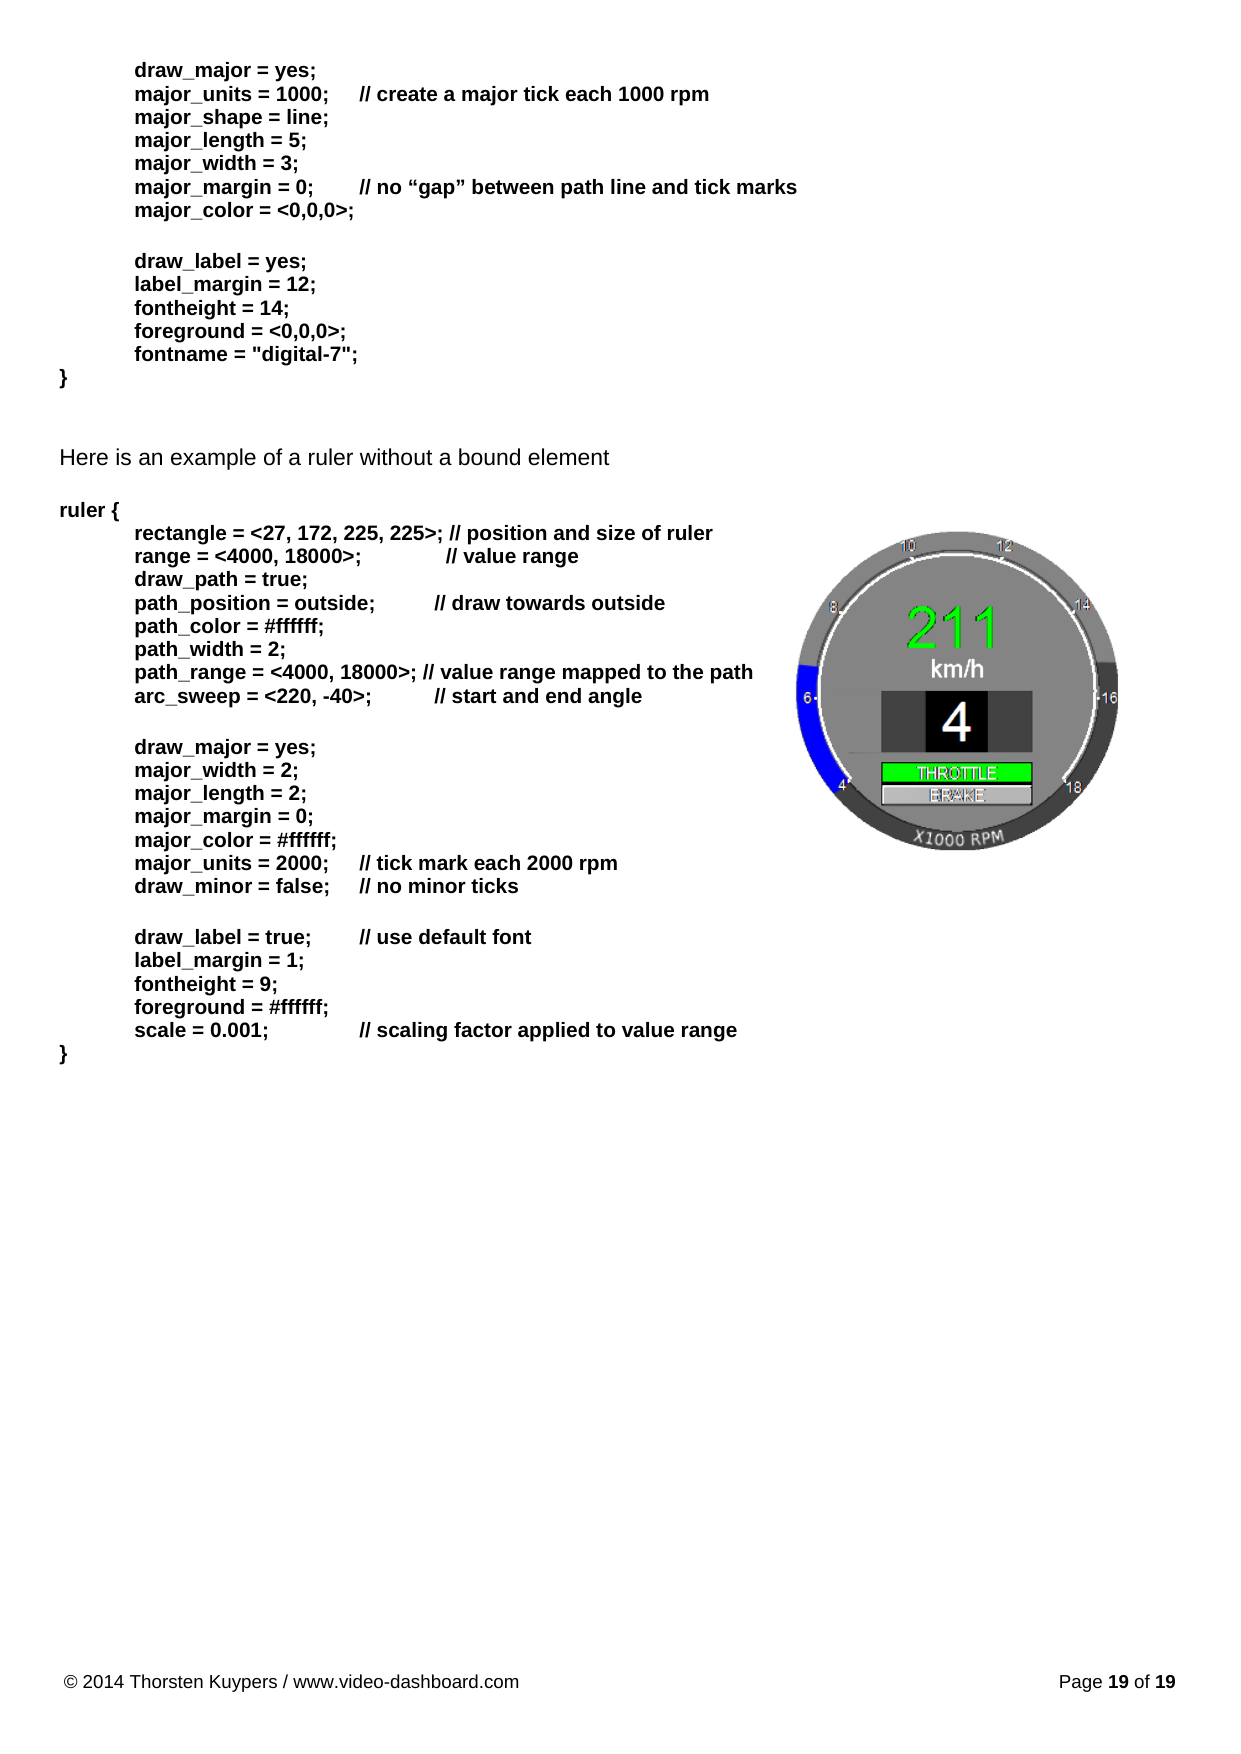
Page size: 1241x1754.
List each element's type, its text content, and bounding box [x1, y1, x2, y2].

text [1138, 568, 1181, 591]
text fontheight = 9; [59, 972, 1181, 996]
picture [786, 523, 1138, 875]
text } [59, 1042, 1181, 1065]
text path_range = <4000, 18000>; // value range mapped to the path [59, 661, 786, 684]
text [1138, 851, 1181, 875]
text draw_minor = false; // no minor ticks [59, 875, 1181, 898]
text foreground = #ffffff; [59, 996, 1181, 1019]
text [1138, 684, 1181, 707]
text [1138, 805, 1181, 828]
text path_width = 2; [59, 638, 786, 661]
text draw_major = yes; [59, 59, 1181, 82]
text ruler { [59, 498, 1181, 522]
text arc_sweep = <220, -40>; // start and end angle [59, 684, 786, 707]
text major_margin = 0; [59, 805, 786, 828]
text fontname = "digital-7"; [59, 342, 1181, 366]
text path_position = outside; // draw towards outside [59, 591, 786, 614]
text major_margin = 0; // no “gap” between path line and tick marks [59, 175, 1181, 198]
text [1138, 545, 1181, 568]
text major_width = 2; [59, 758, 786, 782]
text Here is an example of a ruler without a bound element [59, 445, 1181, 470]
text [1138, 735, 1181, 758]
text major_color = #ffffff; [59, 828, 786, 851]
text draw_path = true; [59, 568, 786, 591]
text draw_major = yes; [59, 735, 786, 758]
text range = <4000, 18000>; // value range [59, 545, 786, 568]
text major_length = 2; [59, 782, 786, 805]
text major_color = <0,0,0>; [59, 198, 1181, 222]
text foreground = <0,0,0>; [59, 319, 1181, 342]
text label_margin = 1; [59, 949, 1181, 972]
text [1138, 638, 1181, 661]
text major_shape = line; [59, 106, 1181, 129]
text major_length = 5; [59, 129, 1181, 152]
text major_units = 2000; // tick mark each 2000 rpm [59, 851, 786, 875]
text } [59, 366, 1181, 389]
text [1138, 782, 1181, 805]
text major_width = 3; [59, 152, 1181, 175]
text [1138, 591, 1181, 614]
text major_units = 1000; // create a major tick each 1000 rpm [59, 82, 1181, 106]
text draw_label = true; // use default font [59, 926, 1181, 949]
text scale = 0.001; // scaling factor applied to value range [59, 1019, 1181, 1042]
text draw_label = yes; [59, 249, 1181, 273]
text path_color = #ffffff; [59, 614, 786, 638]
text [1138, 828, 1181, 851]
text label_margin = 12; [59, 273, 1181, 296]
text rectangle = <27, 172, 225, 225>; // position and size of ruler [59, 522, 1181, 545]
text [1138, 614, 1181, 638]
text [1138, 758, 1181, 782]
text fontheight = 14; [59, 296, 1181, 319]
